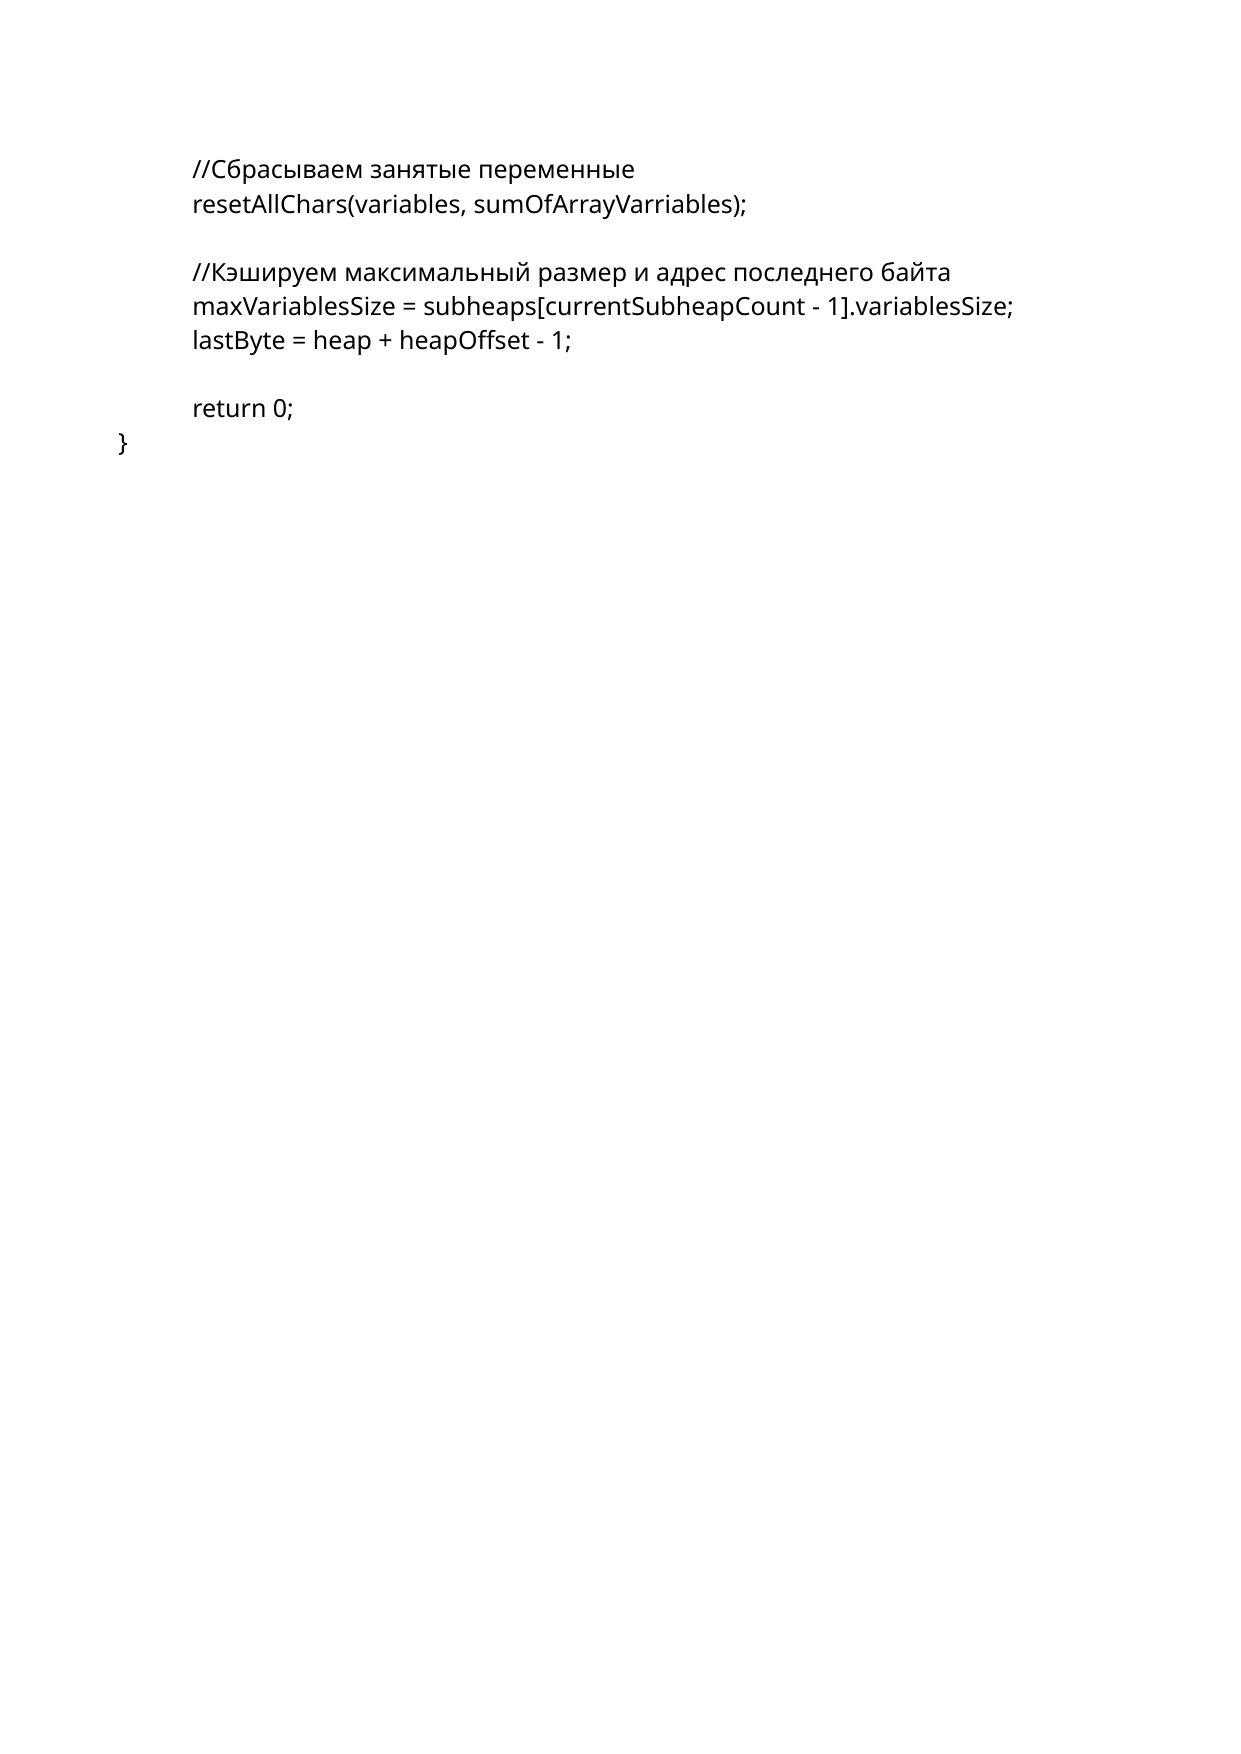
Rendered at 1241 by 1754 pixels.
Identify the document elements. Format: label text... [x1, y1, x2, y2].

text //Кэшируем максимальный размер и адрес последнего байта [118, 254, 1122, 288]
text maxVariablesSize = subheaps[currentSubheapCount - 1].variablesSize; [118, 288, 1122, 322]
text resetAllChars(variables, sumOfArrayVarriables); [118, 186, 1122, 220]
text return 0; [118, 391, 1122, 425]
text lastByte = heap + heapOffset - 1; [118, 322, 1122, 357]
text //Сбрасываем занятые переменные [118, 152, 1122, 186]
text } [118, 425, 1122, 459]
